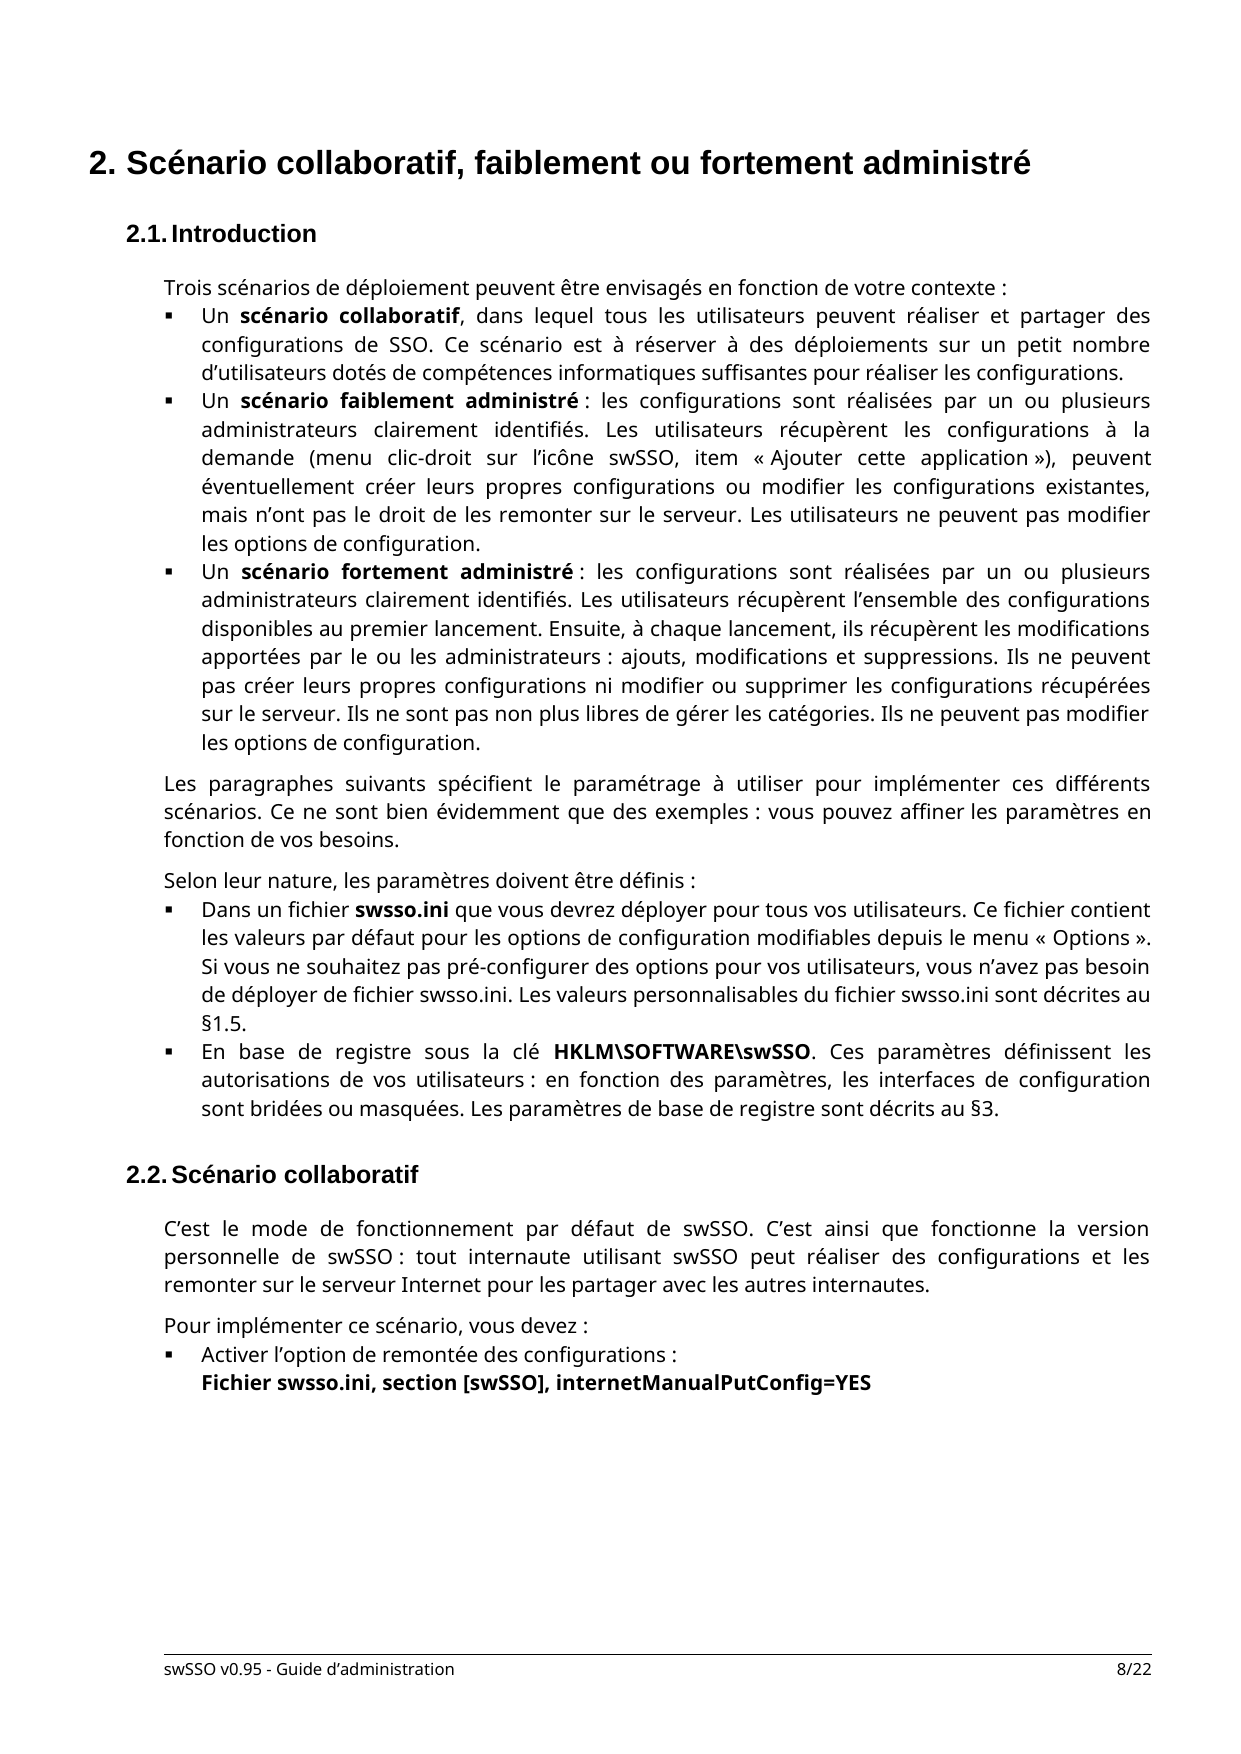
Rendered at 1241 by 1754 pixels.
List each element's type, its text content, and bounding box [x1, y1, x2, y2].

text Selon leur nature, les paramètres doivent être définis : [164, 867, 1152, 895]
text Trois scénarios de déploiement peuvent être envisagés en fonction de votre contexte : [164, 273, 1152, 301]
text Fichier swsso.ini, section [swSSO], internetManualPutConfig=YES [201, 1368, 1152, 1397]
list Dans un fichier swsso.ini que vous devrez déployer pour tous vos utilisateurs. Ce fichier contient les valeurs par défaut pour les options de configuration modifiables depuis le menu « Options ». Si vous ne souhaitez pas pré-configurer des options pour vos utilisateurs, vous n’avez pas besoin de déployer de fichier swsso.ini. Les valeurs personnalisables du fichier swsso.ini sont décrites au §1.5. [164, 895, 1152, 1037]
list Un scénario faiblement administré : les configurations sont réalisées par un ou plusieurs administrateurs clairement identifiés. Les utilisateurs récupèrent les configurations à la demande (menu clic-droit sur l’icône swSSO, item « Ajouter cette application »), peuvent éventuellement créer leurs propres configurations ou modifier les configurations existantes, mais n’ont pas le droit de les remonter sur le serveur. Les utilisateurs ne peuvent pas modifier les options de configuration. [164, 387, 1152, 557]
subtitle Scénario collaboratif, faiblement ou fortement administré [89, 143, 1152, 182]
text C’est le mode de fonctionnement par défaut de swSSO. C’est ainsi que fonctionne la version personnelle de swSSO : tout internaute utilisant swSSO peut réaliser des configurations et les remonter sur le serveur Internet pour les partager avec les autres internautes. [164, 1214, 1152, 1299]
subtitle Introduction [126, 219, 1152, 248]
subtitle Scénario collaboratif [126, 1160, 1152, 1189]
list Un scénario collaboratif, dans lequel tous les utilisateurs peuvent réaliser et partager des configurations de SSO. Ce scénario est à réserver à des déploiements sur un petit nombre d’utilisateurs dotés de compétences informatiques suffisantes pour réaliser les configurations. [164, 301, 1152, 387]
text Les paragraphes suivants spécifient le paramétrage à utiliser pour implémenter ces différents scénarios. Ce ne sont bien évidemment que des exemples : vous pouvez affiner les paramètres en fonction de vos besoins. [164, 769, 1152, 854]
text Pour implémenter ce scénario, vous devez : [164, 1312, 1152, 1340]
list Un scénario fortement administré : les configurations sont réalisées par un ou plusieurs administrateurs clairement identifiés. Les utilisateurs récupèrent l’ensemble des configurations disponibles au premier lancement. Ensuite, à chaque lancement, ils récupèrent les modifications apportées par le ou les administrateurs : ajouts, modifications et suppressions. Ils ne peuvent pas créer leurs propres configurations ni modifier ou supprimer les configurations récupérées sur le serveur. Ils ne sont pas non plus libres de gérer les catégories. Ils ne peuvent pas modifier les options de configuration. [164, 557, 1152, 756]
list En base de registre sous la clé HKLM\SOFTWARE\swSSO. Ces paramètres définissent les autorisations de vos utilisateurs : en fonction des paramètres, les interfaces de configuration sont bridées ou masquées. Les paramètres de base de registre sont décrits au §3. [164, 1037, 1152, 1122]
list Activer l’option de remontée des configurations : [164, 1340, 1152, 1368]
